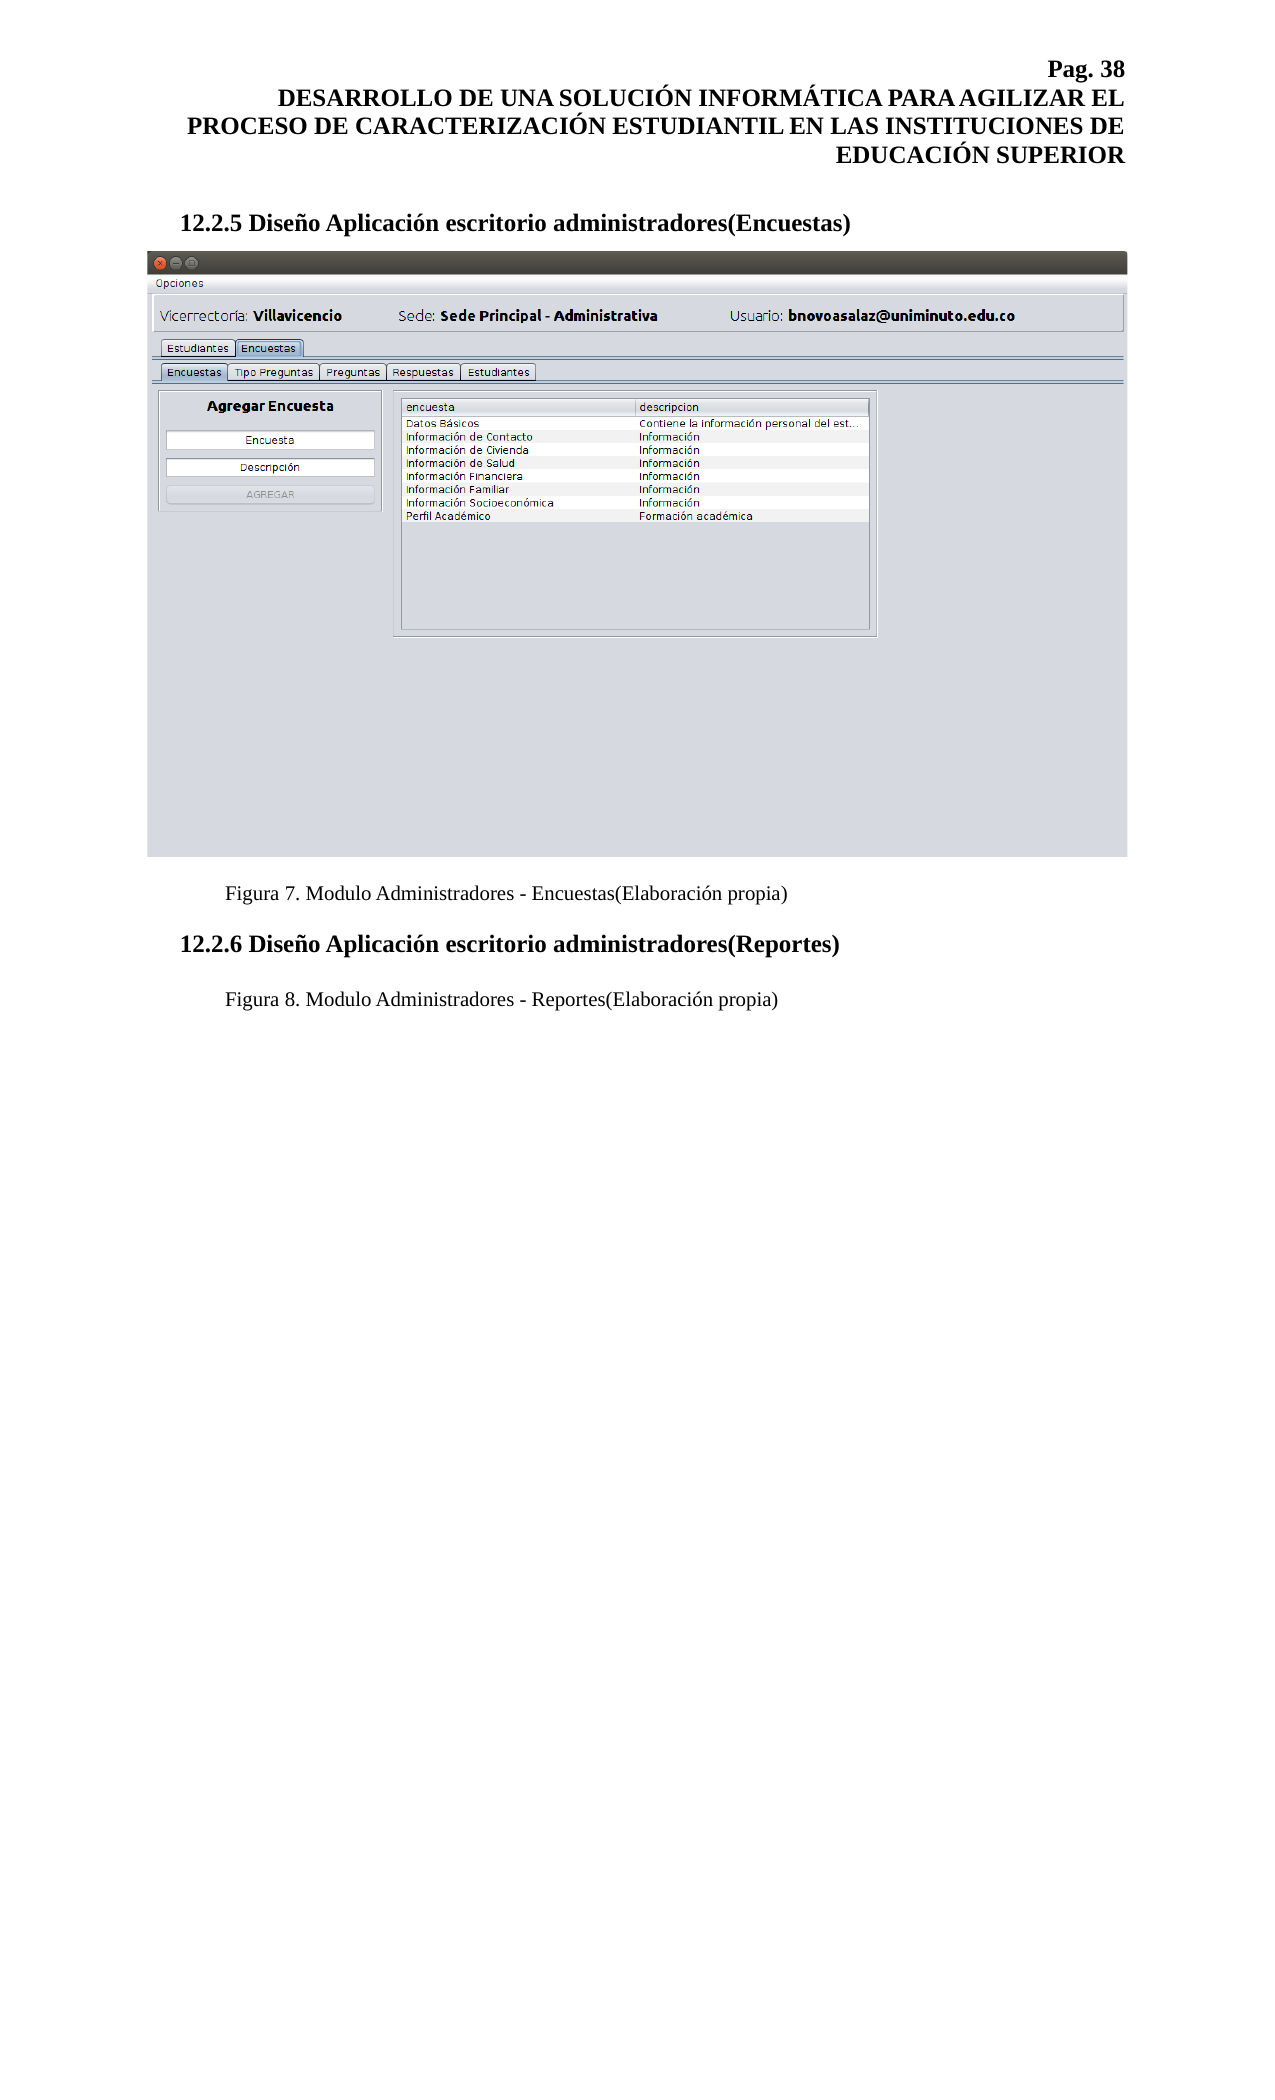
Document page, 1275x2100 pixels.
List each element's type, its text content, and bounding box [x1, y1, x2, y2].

picture [147, 251, 1128, 857]
subtitle 12.2.6 Diseño Aplicación escritorio administradores(Reportes) [150, 929, 1125, 958]
subtitle 12.2.5 Diseño Aplicación escritorio administradores(Encuestas) [150, 208, 1125, 237]
text Figura 7. Modulo Administradores - Encuestas(Elaboración propia) [150, 857, 1125, 905]
text Figura 8. Modulo Administradores - Reportes(Elaboración propia) [150, 986, 1125, 1011]
